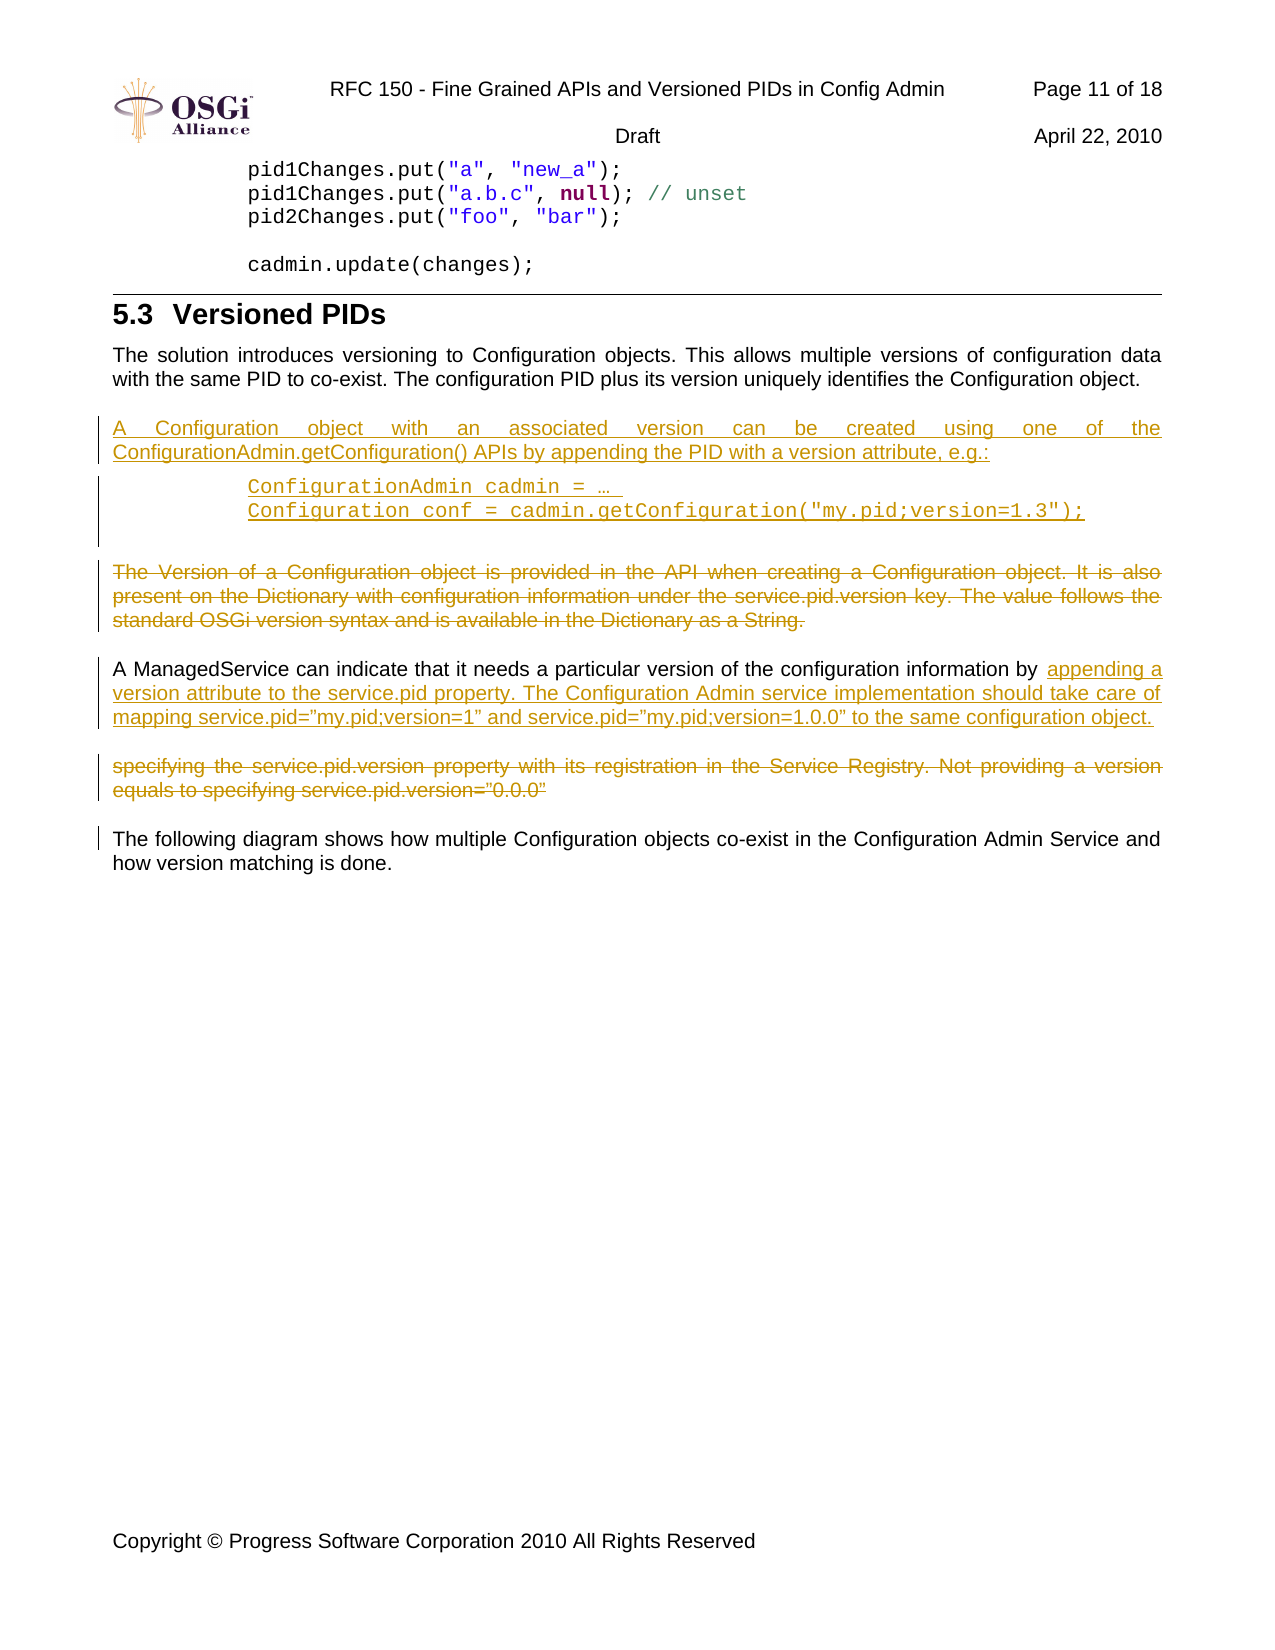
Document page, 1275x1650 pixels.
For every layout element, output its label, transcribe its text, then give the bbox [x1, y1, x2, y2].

text ConfigurationAdmin.getConfiguration() APIs by appending the PID with a version attribute, e.g.: [112, 438, 1162, 464]
text Configuration conf = cadmin.getConfiguration("my.pid;version=1.3"); [247, 500, 1162, 524]
text A ManagedService can indicate that it needs a particular version of the configuration information by appending a version attribute to the service.pid property. The Configuration Admin service implementation should take care of mapping service.pid=”my.pid;version=1” and service.pid=”my.pid;version=1.0.0” to the same configuration object. [112, 560, 1162, 573]
text A ManagedService can indicate that it needs a particular version of the configuration information by appending a version attribute to the service.pid property. The Configuration Admin service implementation should take care of mapping service.pid=”my.pid;version=1” and service.pid=”my.pid;version=1.0.0” to the same configuration object. [112, 598, 1162, 632]
text The following diagram shows how multiple Configuration objects co-exist in the Configuration Admin Service and how version matching is done. [112, 753, 1162, 767]
text A Configuration object with an associated version can be created using one of the [112, 416, 1162, 437]
text pid1Changes.put("a.b.c", null); // unset [247, 183, 1162, 206]
subtitle Versioned PIDs [112, 295, 1162, 331]
text ConfigurationAdmin cadmin = … [247, 476, 1162, 500]
text pid2Changes.put("foo", "bar"); [247, 206, 1162, 230]
text pid1Changes.put("a", "new_a"); [247, 159, 1162, 183]
text cadmin.update(changes); [247, 253, 1162, 277]
text The following diagram shows how multiple Configuration objects co-exist in the Configuration Admin Service and how version matching is done. [112, 768, 1162, 801]
text The solution introduces versioning to Configuration objects. This allows multiple versions of configuration data with the same PID to co-exist. The configuration PID plus its version uniquely identifies the Configuration object. [112, 343, 1162, 391]
picture [114, 78, 254, 143]
text A ManagedService can indicate that it needs a particular version of the configuration information by appending a version attribute to the service.pid property. The Configuration Admin service implementation should take care of mapping service.pid=”my.pid;version=1” and service.pid=”my.pid;version=1.0.0” to the same configuration object. [112, 574, 1162, 597]
